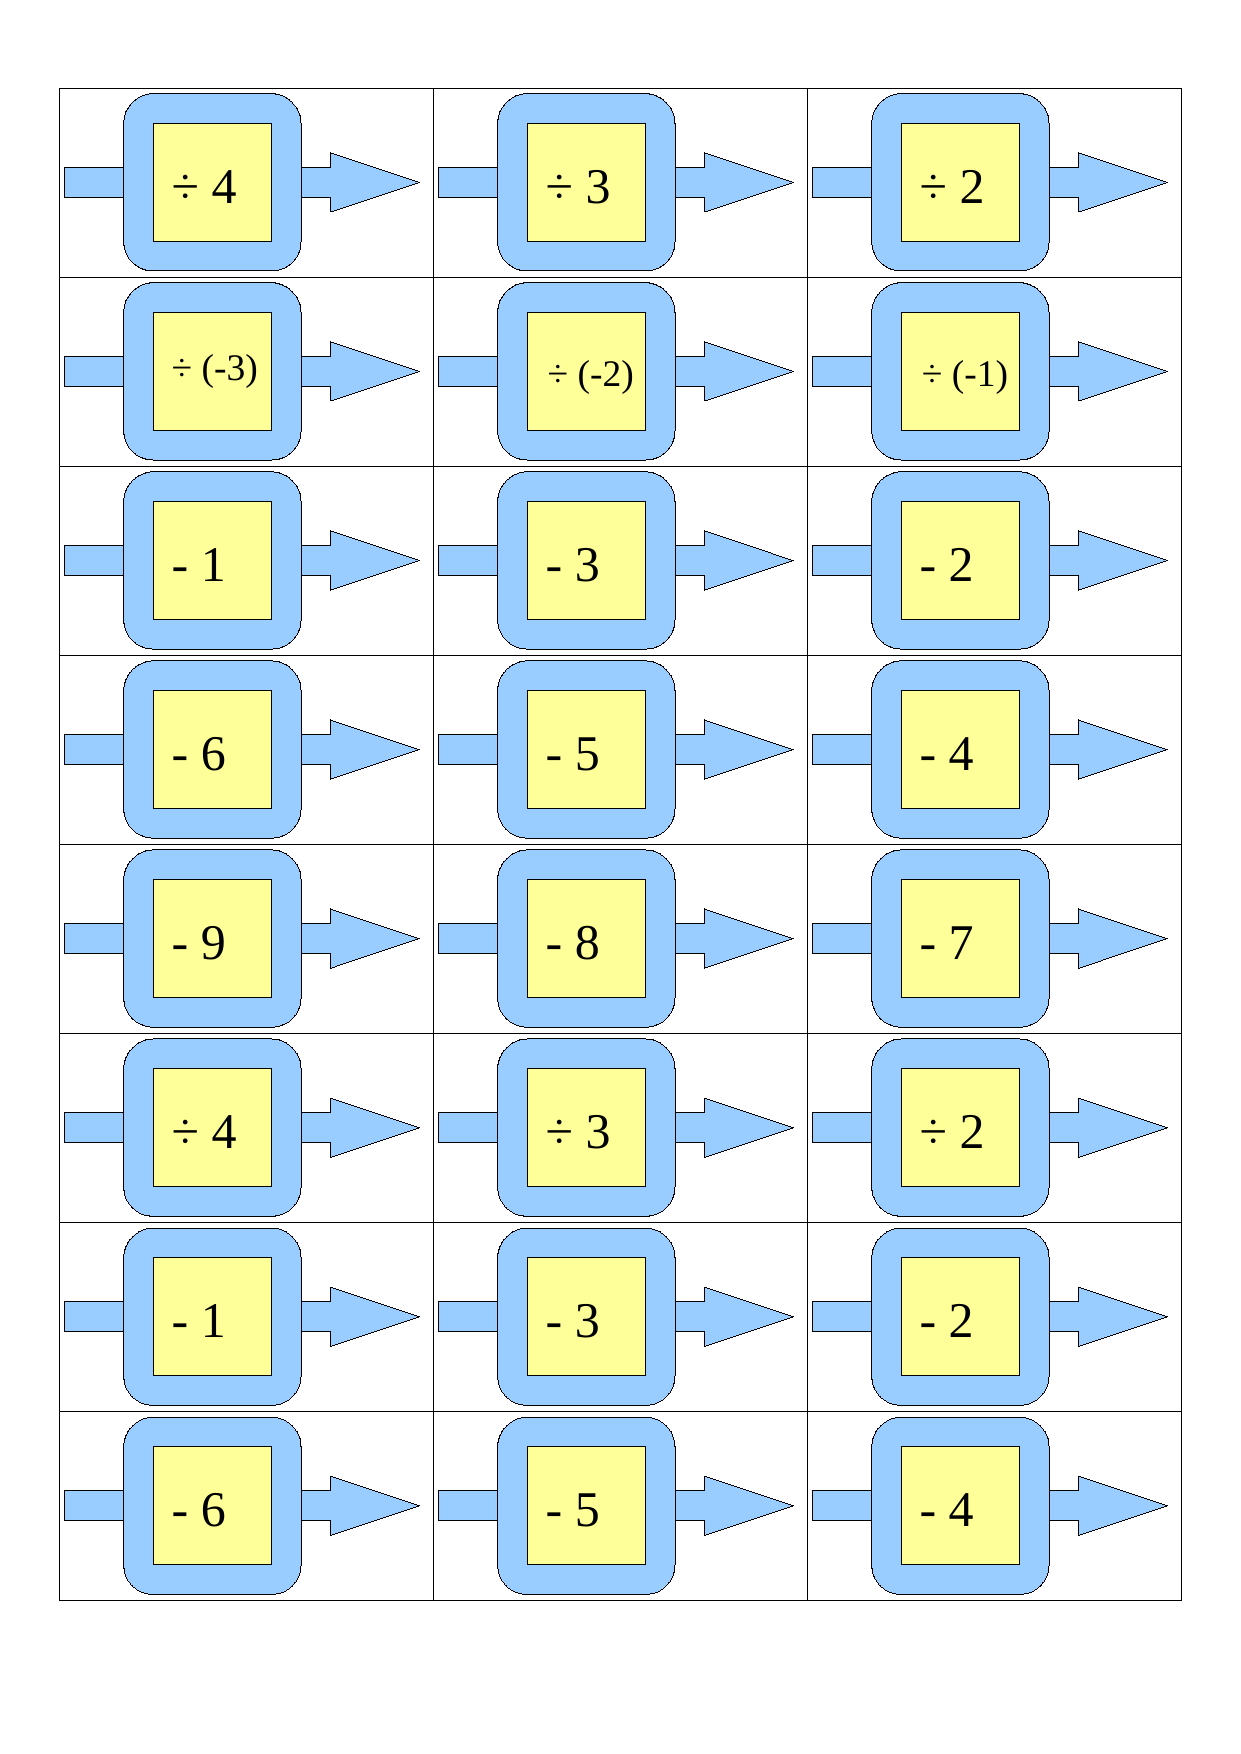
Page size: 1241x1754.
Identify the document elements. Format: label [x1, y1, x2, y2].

table_cell [808, 1223, 1181, 1411]
table_cell [808, 845, 1181, 1033]
table_cell [60, 1412, 433, 1600]
table_cell [808, 656, 1181, 844]
table_cell [434, 845, 807, 1033]
table_cell [434, 278, 807, 466]
table_cell [808, 1412, 1181, 1600]
table_cell [60, 278, 433, 466]
table_cell [434, 1223, 807, 1411]
table_cell [434, 656, 807, 844]
table_cell [808, 278, 1181, 466]
table_cell [434, 1412, 807, 1600]
table_header [434, 89, 807, 277]
table_cell [60, 1223, 433, 1411]
table_cell [808, 1034, 1181, 1222]
table_header [60, 89, 433, 277]
table_cell [434, 467, 807, 655]
table_cell [60, 1034, 433, 1222]
table_cell [60, 845, 433, 1033]
table_cell [60, 467, 433, 655]
table_cell [60, 656, 433, 844]
table_header [808, 89, 1181, 277]
table_cell [808, 467, 1181, 655]
table_cell [434, 1034, 807, 1222]
